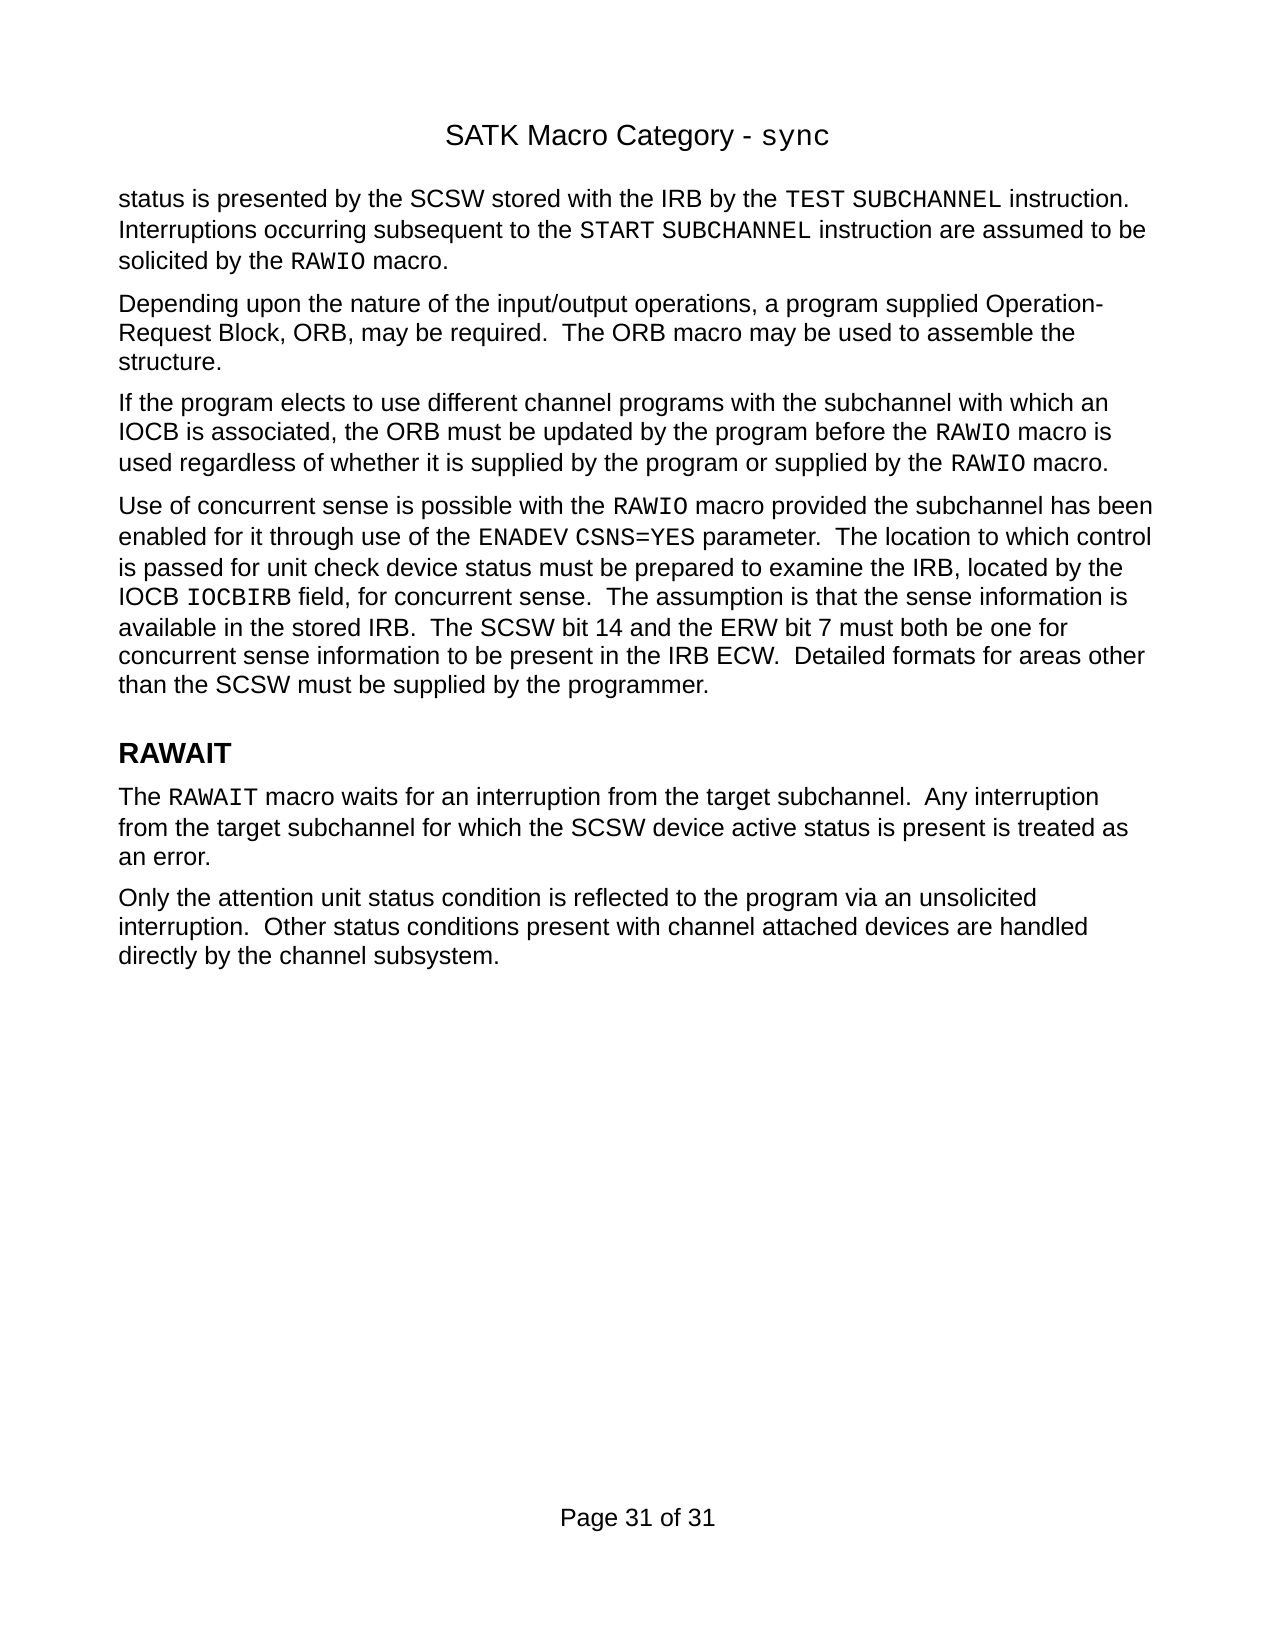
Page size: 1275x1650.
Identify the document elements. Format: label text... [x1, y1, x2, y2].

text If the program elects to use different channel programs with the subchannel with which an IOCB is associated, the ORB must be updated by the program before the RAWIO macro is used regardless of whether it is supplied by the program or supplied by the RAWIO macro. [118, 388, 1157, 478]
text Depending upon the nature of the input/output operations, a program supplied Operation-Request Block, ORB, may be required. The ORB macro may be used to assemble the structure. [118, 289, 1157, 375]
text The RAWAIT macro waits for an interruption from the target subchannel. Any interruption from the target subchannel for which the SCSW device active status is present is treated as an error. [118, 782, 1157, 871]
text Use of concurrent sense is possible with the RAWIO macro provided the subchannel has been enabled for it through use of the ENADEV CSNS=YES parameter. The location to which control is passed for unit check device status must be prepared to examine the IRB, located by the IOCB IOCBIRB field, for concurrent sense. The assumption is that the sense information is available in the stored IRB. The SCSW bit 14 and the ERW bit 7 must both be one for concurrent sense information to be present in the IRB ECW. Detailed formats for areas other than the SCSW must be supplied by the programmer. [118, 491, 1157, 699]
text status is presented by the SCSW stored with the IRB by the TEST SUBCHANNEL instruction. Interruptions occurring subsequent to the START SUBCHANNEL instruction are assumed to be solicited by the RAWIO macro. [118, 184, 1157, 277]
subtitle RAWAIT [118, 736, 1157, 770]
text Only the attention unit status condition is reflected to the program via an unsolicited interruption. Other status conditions present with channel attached devices are handled directly by the channel subsystem. [118, 883, 1157, 969]
